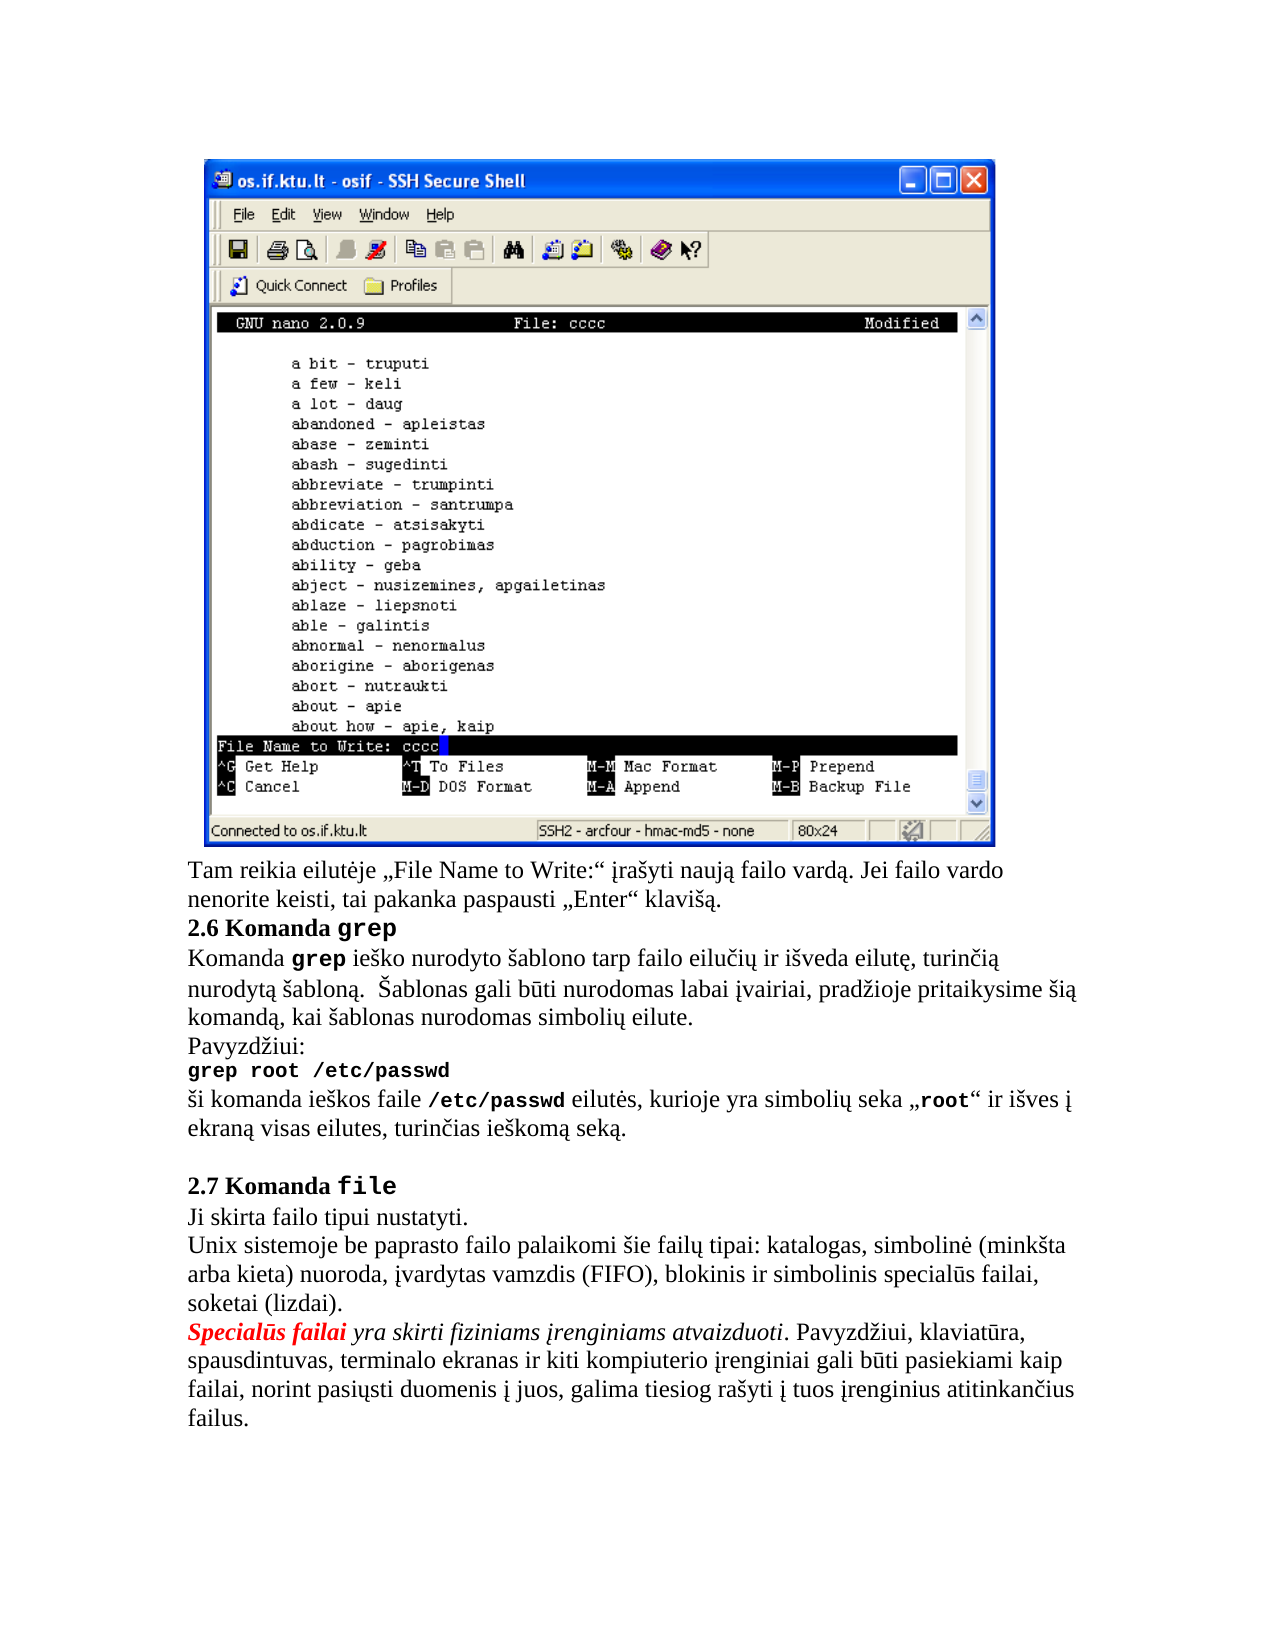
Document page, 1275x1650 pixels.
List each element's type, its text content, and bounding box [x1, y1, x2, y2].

text Specialūs failai yra skirti fiziniams įrenginiams atvaizduoti. Pavyzdžiui, klaviatūra, spausdintuvas, terminalo ekranas ir kiti kompiuterio įrenginiai gali būti pasiekiami kaip failai, norint pasiųsti duomenis į juos, galima tiesiog rašyti į tuos įrenginius atitinkančius failus. [187, 1317, 1087, 1432]
picture [204, 159, 996, 847]
text Ji skirta failo tipui nustatyti. [187, 1202, 1087, 1230]
text Pavyzdžiui: [187, 1031, 1087, 1060]
text Unix sistemoje be paprasto failo palaikomi šie failų tipai: katalogas, simbolinė (minkšta arba kieta) nuoroda, įvardytas vamzdis (FIFO), blokinis ir simbolinis specialūs failai, soketai (lizdai). [187, 1230, 1087, 1317]
text ši komanda ieškos faile /etc/passwd eilutės, kurioje yra simbolių seka „root“ ir išves į ekraną visas eilutes, turinčias ieškomą seką. [187, 1084, 1087, 1142]
text grep root /etc/passwd [187, 1060, 1087, 1084]
text Komanda grep ieško nurodyto šablono tarp failo eilučių ir išveda eilutę, turinčią nurodytą šabloną. Šablonas gali būti nurodomas labai įvairiai, pradžioje pritaikysime šią komandą, kai šablonas nurodomas simbolių eilute. [187, 943, 1087, 1031]
text Tam reikia eilutėje „File Name to Write:“ įrašyti naują failo vardą. Jei failo vardo nenorite keisti, tai pakanka paspausti „Enter“ klavišą. [187, 855, 1087, 913]
text 2.6 Komanda grep [187, 913, 1087, 943]
text 2.7 Komanda file [187, 1171, 1087, 1202]
